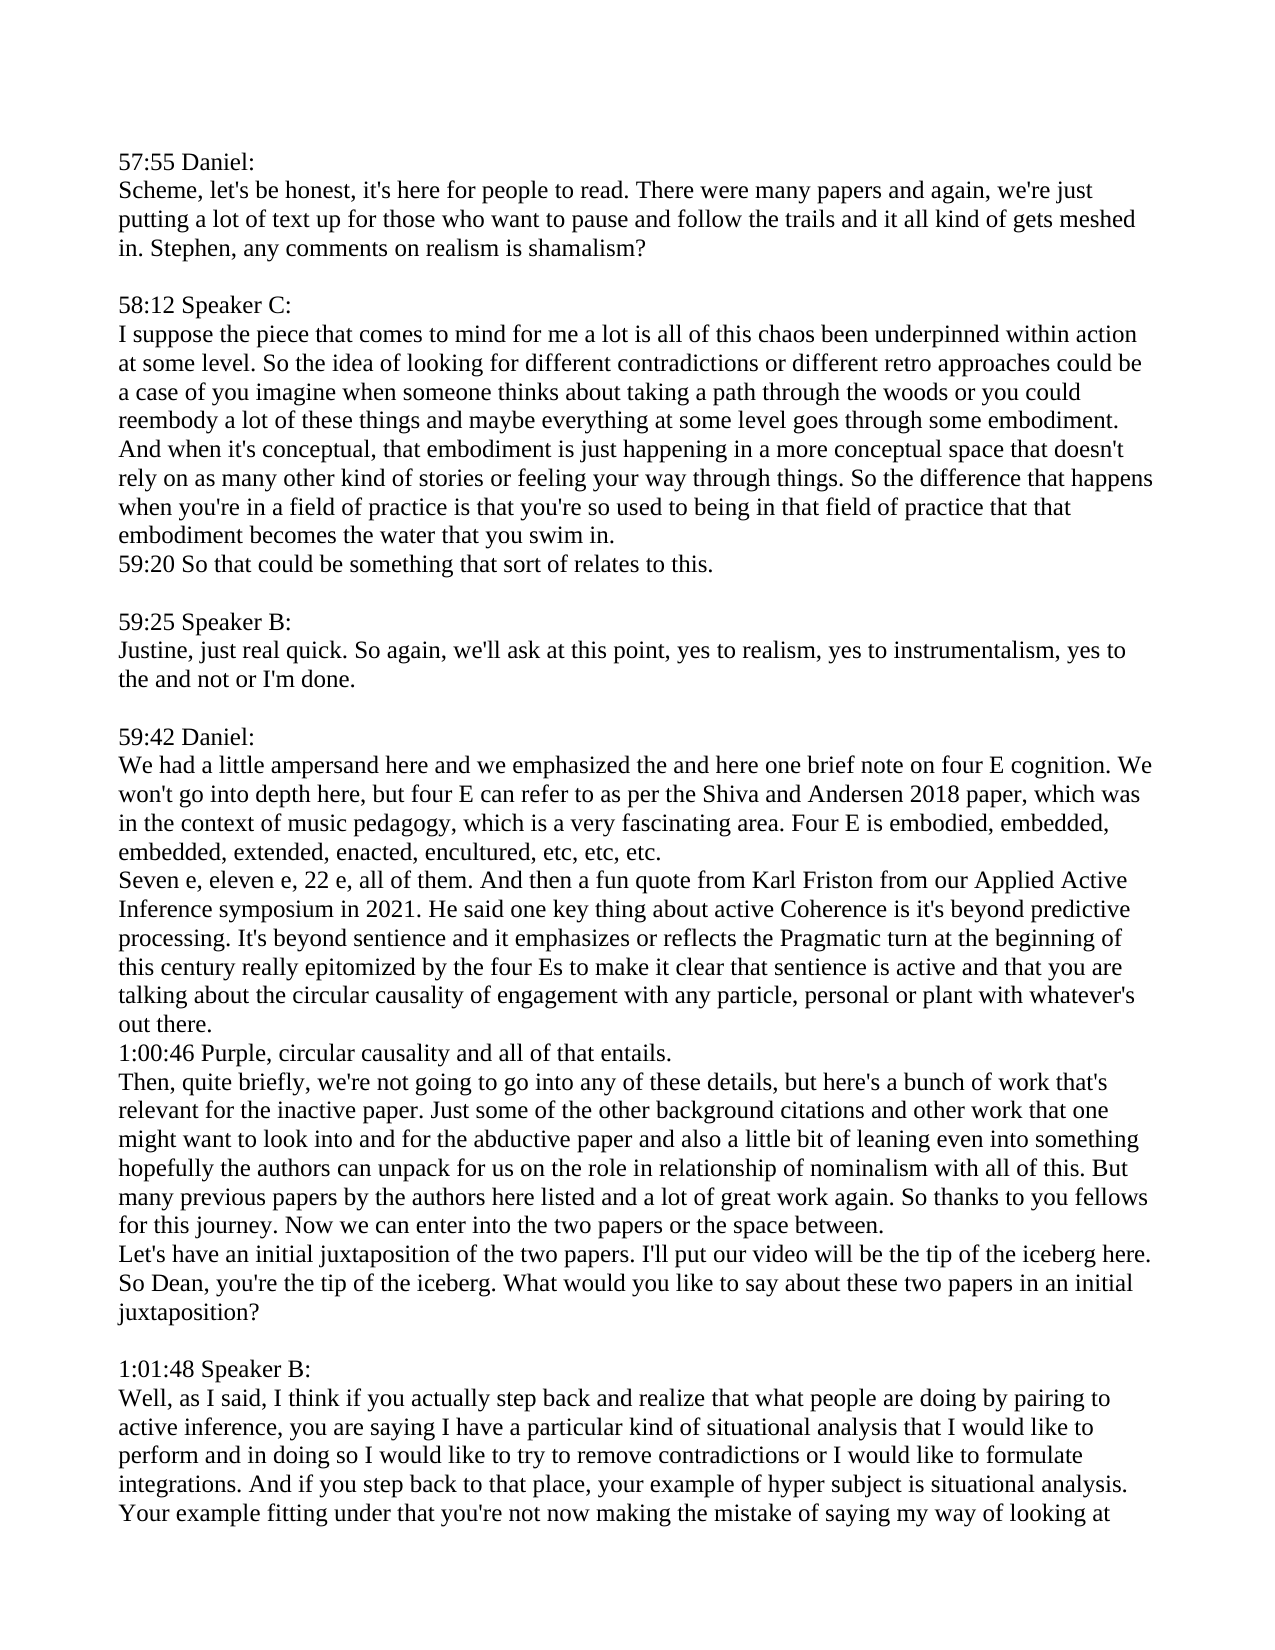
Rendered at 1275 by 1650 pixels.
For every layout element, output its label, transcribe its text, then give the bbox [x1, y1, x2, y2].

text We had a little ampersand here and we emphasized the and here one brief note on four E cognition. We won't go into depth here, but four E can refer to as per the Shiva and Andersen 2018 paper, which was in the context of music pedagogy, which is a very fascinating area. Four E is embodied, embedded, embedded, extended, enacted, encultured, etc, etc, etc. [118, 751, 1157, 866]
text I suppose the piece that comes to mind for me a lot is all of this chaos been underpinned within action at some level. So the idea of looking for different contradictions or different retro approaches could be a case of you imagine when someone thinks about taking a path through the woods or you could reembody a lot of these things and maybe everything at some level goes through some embodiment. And when it's conceptual, that embodiment is just happening in a more conceptual space that doesn't rely on as many other kind of stories or feeling your way through things. So the difference that happens when you're in a field of practice is that you're so used to being in that field of practice that that embodiment becomes the water that you swim in. [118, 319, 1157, 549]
text Then, quite briefly, we're not going to go into any of these details, but here's a bunch of work that's relevant for the inactive paper. Just some of the other background citations and other work that one might want to look into and for the abductive paper and also a little bit of leaning even into something hopefully the authors can unpack for us on the role in relationship of nominalism with all of this. But many previous papers by the authors here listed and a lot of great work again. So thanks to you fellows for this journey. Now we can enter into the two papers or the space between. [118, 1067, 1157, 1239]
text Let's have an initial juxtaposition of the two papers. I'll put our video will be the tip of the iceberg here. So Dean, you're the tip of the iceberg. What would you like to say about these two papers in an initial juxtaposition? [118, 1239, 1157, 1326]
text Scheme, let's be honest, it's here for people to read. There were many papers and again, we're just putting a lot of text up for those who want to pause and follow the trails and it all kind of gets meshed in. Stephen, any comments on realism is shamalism? [118, 176, 1157, 262]
text 1:01:48 Speaker B: [118, 1354, 1157, 1383]
text 1:00:46 Purple, circular causality and all of that entails. [118, 1038, 1157, 1067]
text Justine, just real quick. So again, we'll ask at this point, yes to realism, yes to instrumentalism, yes to the and not or I'm done. [118, 636, 1157, 693]
text 59:25 Speaker B: [118, 607, 1157, 636]
text Well, as I said, I think if you actually step back and realize that what people are doing by pairing to active inference, you are saying I have a particular kind of situational analysis that I would like to perform and in doing so I would like to try to remove contradictions or I would like to formulate integrations. And if you step back to that place, your example of hyper subject is situational analysis. Your example fitting under that you're not now making the mistake of saying my way of looking at [118, 1383, 1157, 1527]
text 58:12 Speaker C: [118, 291, 1157, 319]
text 57:55 Daniel: [118, 147, 1157, 176]
text 59:42 Daniel: [118, 722, 1157, 751]
text Seven e, eleven e, 22 e, all of them. And then a fun quote from Karl Friston from our Applied Active Inference symposium in 2021. He said one key thing about active Coherence is it's beyond predictive processing. It's beyond sentience and it emphasizes or reflects the Pragmatic turn at the beginning of this century really epitomized by the four Es to make it clear that sentience is active and that you are talking about the circular causality of engagement with any particle, personal or plant with whatever's out there. [118, 866, 1157, 1038]
text 59:20 So that could be something that sort of relates to this. [118, 549, 1157, 578]
